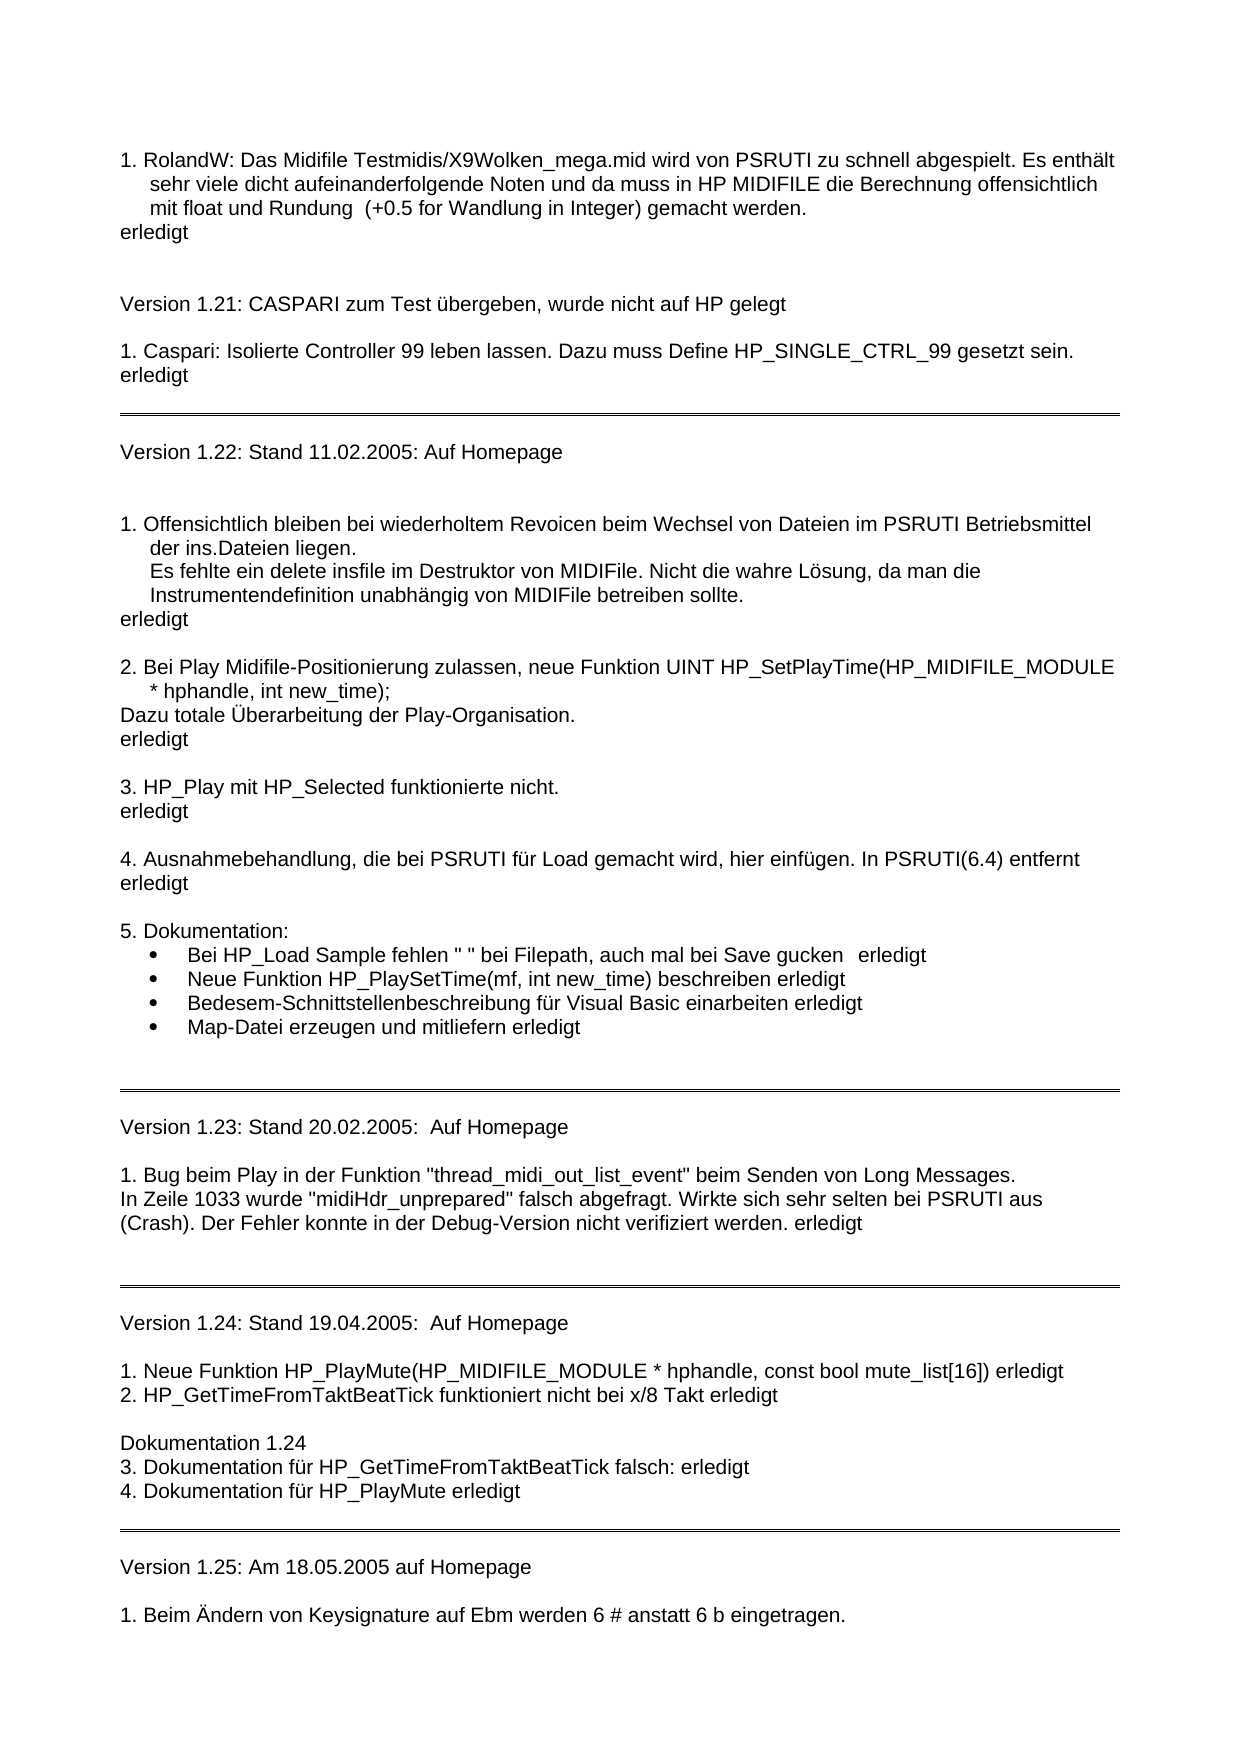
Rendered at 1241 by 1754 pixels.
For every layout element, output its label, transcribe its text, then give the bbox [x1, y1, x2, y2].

text 2. Bei Play Midifile-Positionierung zulassen, neue Funktion UINT HP_SetPlayTime(HP_MIDIFILE_MODULE * hphandle, int new_time); [120, 655, 1120, 703]
list Bedesem-Schnittstellenbeschreibung für Visual Basic einarbeiten erledigt [149, 991, 1120, 1015]
text 1. Bug beim Play in der Funktion "thread_midi_out_list_event" beim Senden von Long Messages. [120, 1163, 1120, 1187]
text 1. Neue Funktion HP_PlayMute(HP_MIDIFILE_MODULE * hphandle, const bool mute_list[16]) erledigt [120, 1359, 1120, 1383]
list Neue Funktion HP_PlaySetTime(mf, int new_time) beschreiben erledigt [149, 967, 1120, 991]
list erledigt [120, 219, 1120, 243]
text Version 1.21: CASPARI zum Test übergeben, wurde nicht auf HP gelegt [120, 291, 1120, 315]
text 4. Dokumentation für HP_PlayMute erledigt [120, 1479, 1120, 1503]
text erledigt [120, 727, 1120, 751]
text (Crash). Der Fehler konnte in der Debug-Version nicht verifiziert werden. erledigt [120, 1211, 1120, 1235]
text 3. Dokumentation für HP_GetTimeFromTaktBeatTick falsch: erledigt [120, 1455, 1120, 1479]
text Version 1.24: Stand 19.04.2005: Auf Homepage [120, 1311, 1120, 1335]
text erledigt [120, 363, 1120, 387]
text 1. Beim Ändern von Keysignature auf Ebm werden 6 # anstatt 6 b eingetragen. [120, 1603, 1120, 1627]
text In Zeile 1033 wurde "midiHdr_unprepared" falsch abgefragt. Wirkte sich sehr selten bei PSRUTI aus [120, 1187, 1120, 1211]
text erledigt [120, 607, 1120, 631]
text 3. HP_Play mit HP_Selected funktionierte nicht. [120, 775, 1120, 799]
text 5. Dokumentation: [120, 919, 1120, 943]
text 1. Caspari: Isolierte Controller 99 leben lassen. Dazu muss Define HP_SINGLE_CTRL_99 gesetzt sein. [120, 339, 1120, 363]
text Dokumentation 1.24 [120, 1431, 1120, 1455]
text 1. Offensichtlich bleiben bei wiederholtem Revoicen beim Wechsel von Dateien im PSRUTI Betriebsmittel der ins.Dateien liegen. [120, 511, 1120, 559]
text erledigt [120, 871, 1120, 895]
text Dazu totale Überarbeitung der Play-Organisation. [120, 703, 1120, 727]
text Version 1.22: Stand 11.02.2005: Auf Homepage [120, 439, 1120, 463]
list Map-Datei erzeugen und mitliefern erledigt [149, 1015, 1120, 1039]
list 1. RolandW: Das Midifile Testmidis/X9Wolken_mega.mid wird von PSRUTI zu schnell abgespielt. Es enthält sehr viele dicht aufeinanderfolgende Noten und da muss in HP MIDIFILE die Berechnung offensichtlich mit float und Rundung (+0.5 for Wandlung in Integer) gemacht werden. [120, 148, 1120, 219]
text Es fehlte ein delete insfile im Destruktor von MIDIFile. Nicht die wahre Lösung, da man die Instrumentendefinition unabhängig von MIDIFile betreiben sollte. [120, 559, 1120, 607]
text 4. Ausnahmebehandlung, die bei PSRUTI für Load gemacht wird, hier einfügen. In PSRUTI(6.4) entfernt [120, 847, 1120, 871]
list Bei HP_Load Sample fehlen " " bei Filepath, auch mal bei Save gucken erledigt [149, 943, 1120, 967]
text Version 1.23: Stand 20.02.2005: Auf Homepage [120, 1115, 1120, 1139]
text Version 1.25: Am 18.05.2005 auf Homepage [120, 1555, 1120, 1579]
text 2. HP_GetTimeFromTaktBeatTick funktioniert nicht bei x/8 Takt erledigt [120, 1383, 1120, 1407]
text erledigt [120, 799, 1120, 823]
